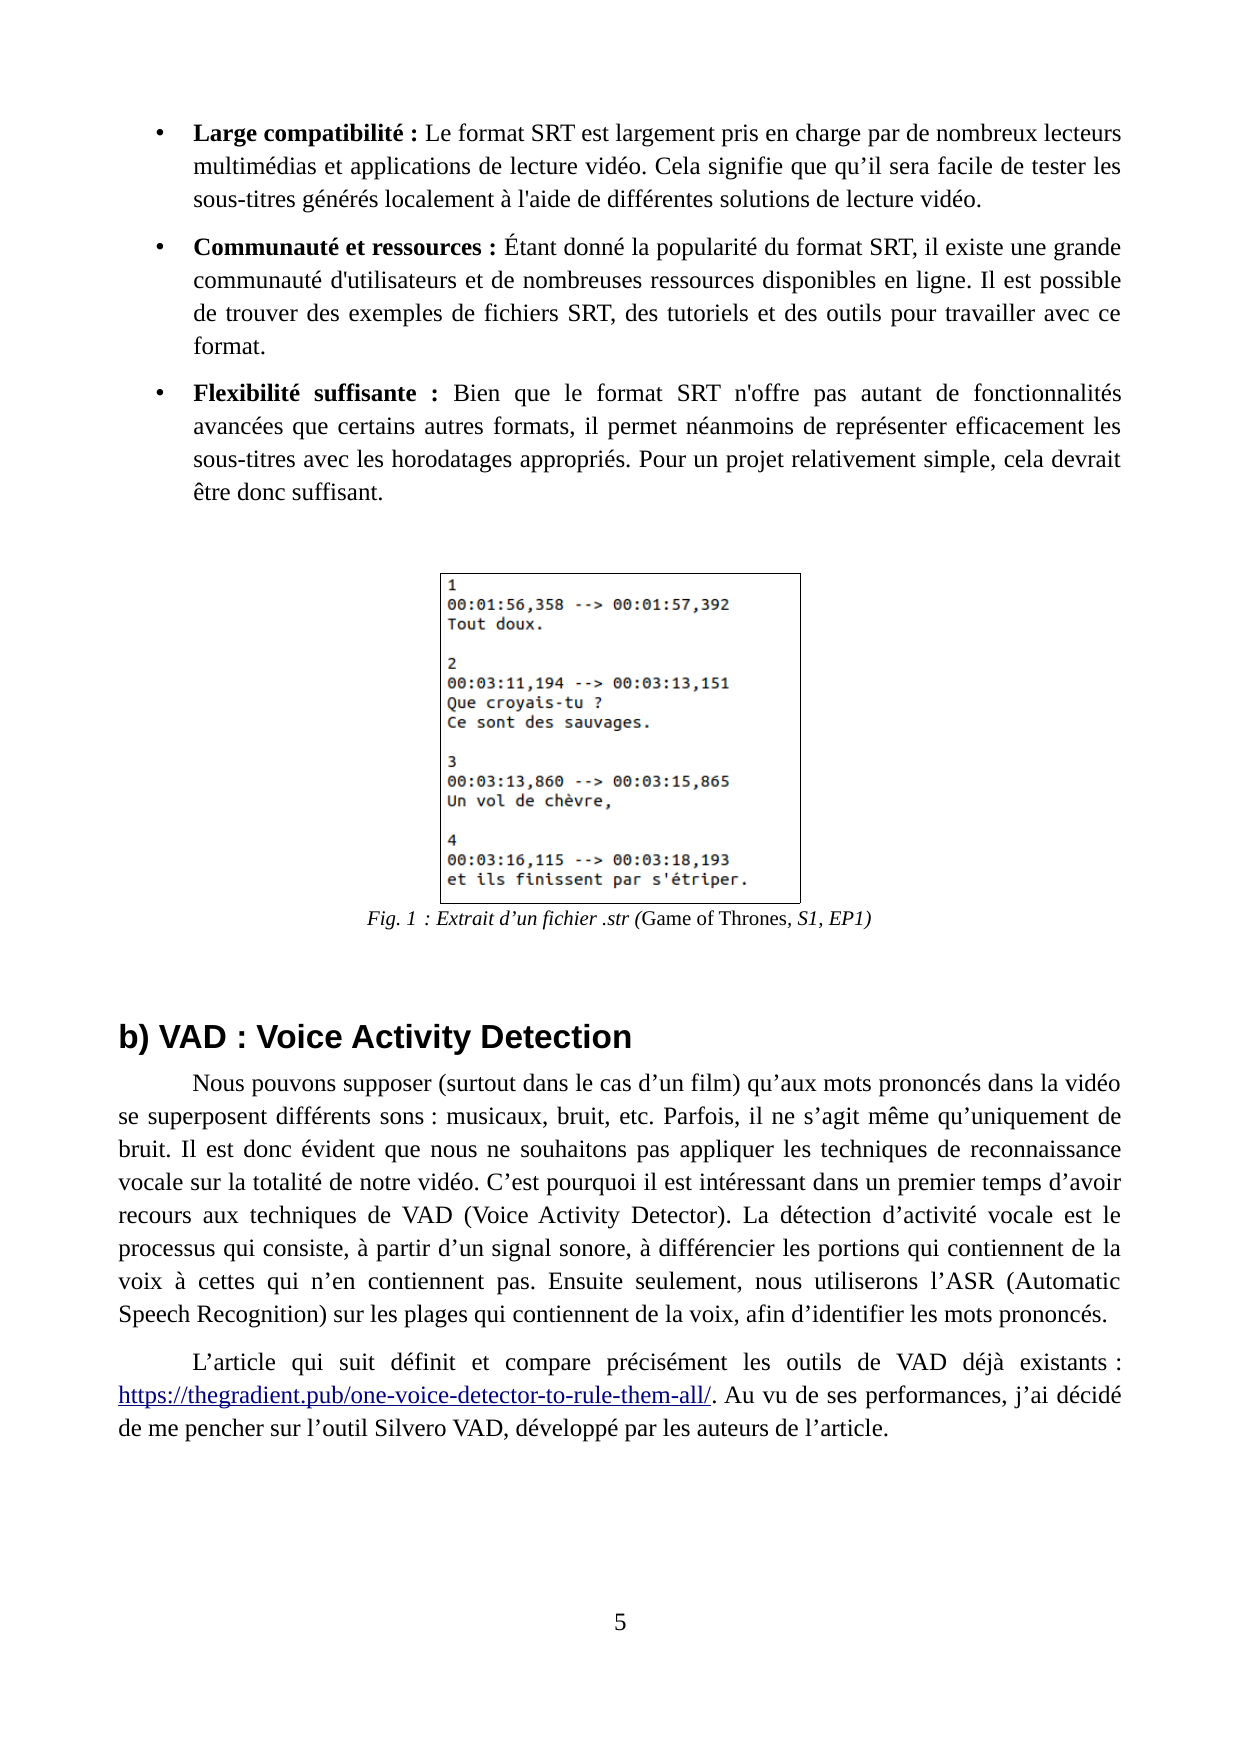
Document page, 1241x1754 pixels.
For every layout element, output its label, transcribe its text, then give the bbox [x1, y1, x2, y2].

subtitle b) VAD : Voice Activity Detection [118, 1017, 1122, 1055]
picture [443, 575, 797, 900]
list Communauté et ressources : Étant donné la popularité du format SRT, il existe une grande communauté d'utilisateurs et de nombreuses ressources disponibles en ligne. Il est possible de trouver des exemples de fichiers SRT, des tutoriels et des outils pour travailler avec ce format. [156, 232, 1122, 359]
text Fig. 1 : Extrait d’un fichier .str (Game of Thrones, S1, EP1) [118, 573, 1122, 930]
list Large compatibilité : Le format SRT est largement pris en charge par de nombreux lecteurs multimédias et applications de lecture vidéo. Cela signifie que qu’il sera facile de tester les sous-titres générés localement à l'aide de différentes solutions de lecture vidéo. [156, 118, 1122, 213]
text L’article qui suit définit et compare précisément les outils de VAD déjà existants : https://thegradient.pub/one-voice-detector-to-rule-them-all/. Au vu de ses performances, j’ai décidé de me pencher sur l’outil Silvero VAD, développé par les auteurs de l’article. [118, 1347, 1122, 1441]
text Nous pouvons supposer (surtout dans le cas d’un film) qu’aux mots prononcés dans la vidéo se superposent différents sons : musicaux, bruit, etc. Parfois, il ne s’agit même qu’uniquement de bruit. Il est donc évident que nous ne souhaitons pas appliquer les techniques de reconnaissance vocale sur la totalité de notre vidéo. C’est pourquoi il est intéressant dans un premier temps d’avoir recours aux techniques de VAD (Voice Activity Detector). La détection d’activité vocale est le processus qui consiste, à partir d’un signal sonore, à différencier les portions qui contiennent de la voix à cettes qui n’en contiennent pas. Ensuite seulement, nous utiliserons l’ASR (Automatic Speech Recognition) sur les plages qui contiennent de la voix, afin d’identifier les mots prononcés. [118, 1068, 1122, 1328]
list Flexibilité suffisante : Bien que le format SRT n'offre pas autant de fonctionnalités avancées que certains autres formats, il permet néanmoins de représenter efficacement les sous-titres avec les horodatages appropriés. Pour un projet relativement simple, cela devrait être donc suffisant. [156, 378, 1122, 506]
